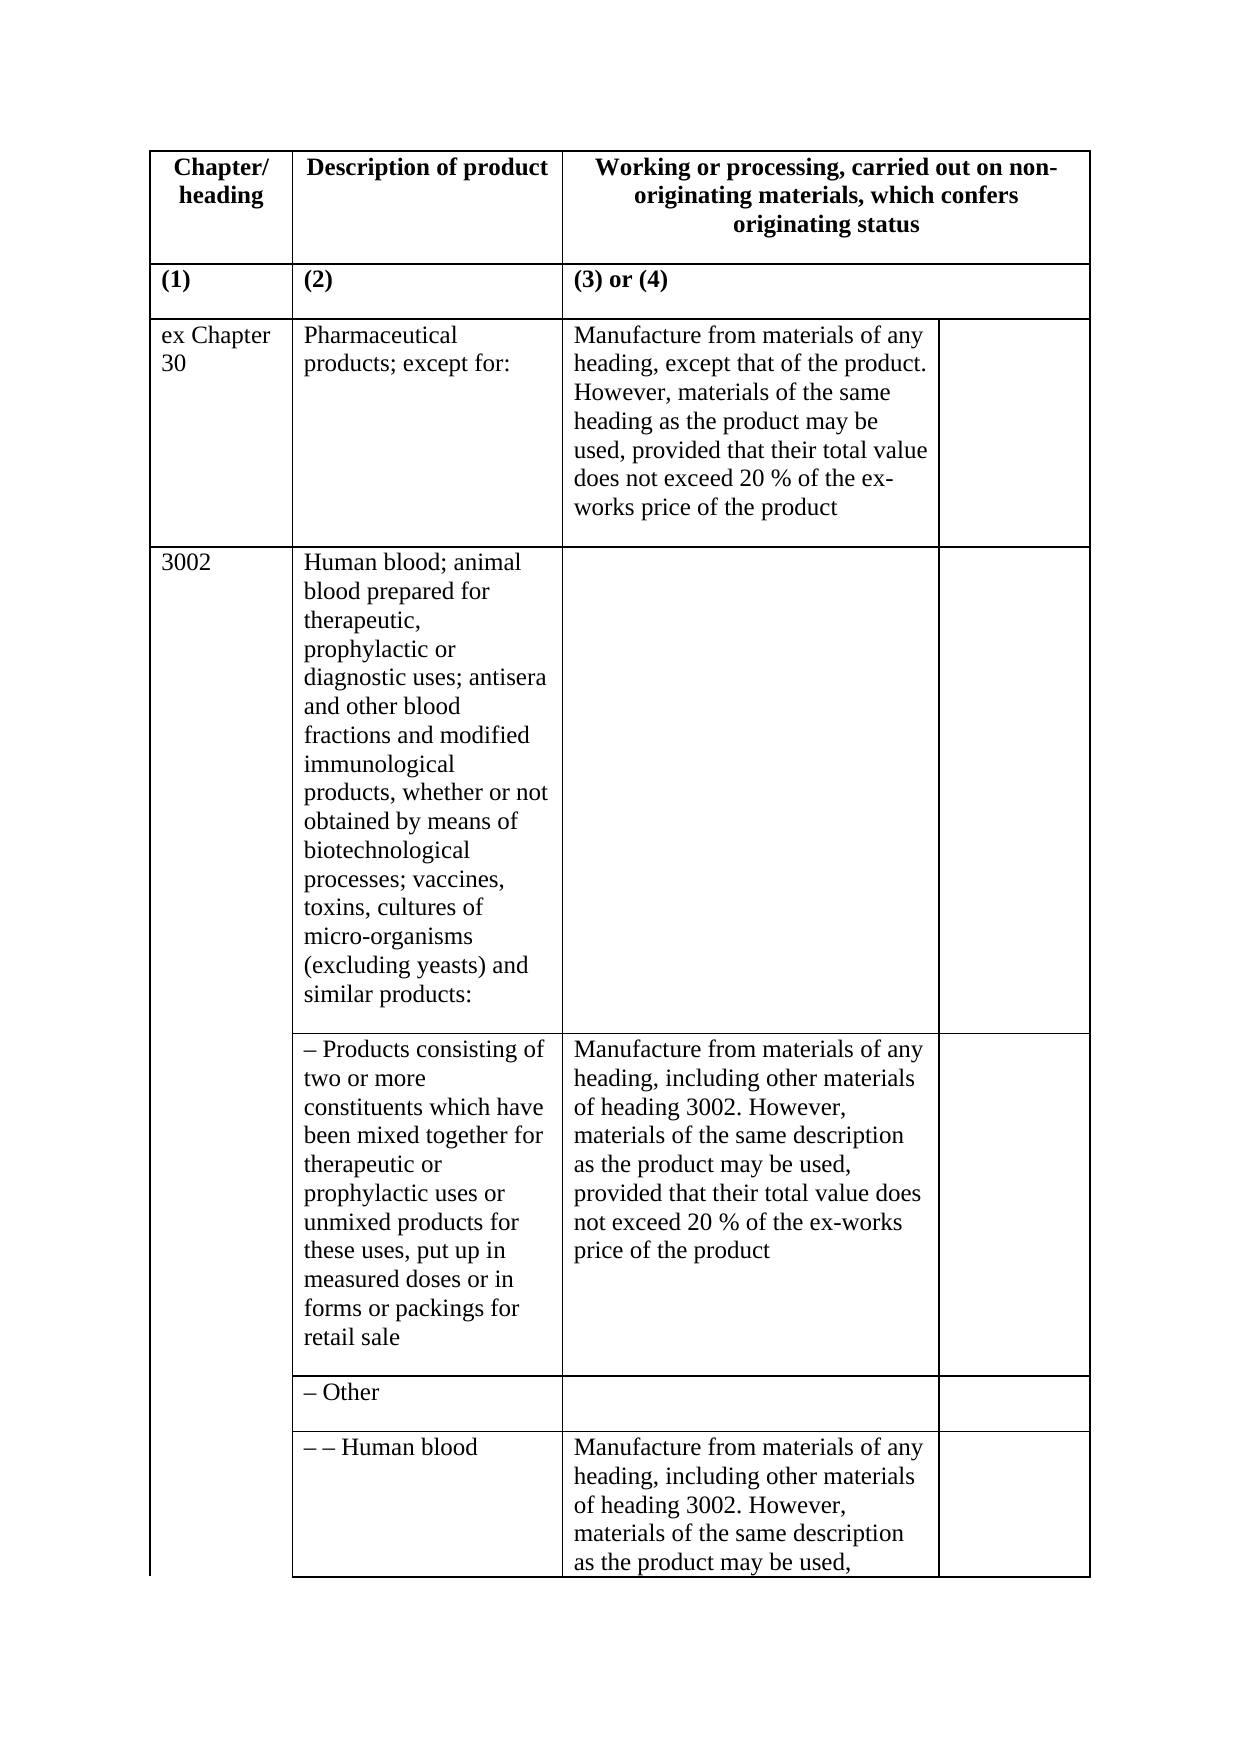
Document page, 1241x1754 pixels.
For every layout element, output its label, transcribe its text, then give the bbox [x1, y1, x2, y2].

table_header Chapter/ heading [151, 152, 292, 263]
table_cell Manufacture from materials of any heading, including other materials of heading 3002. However, materials of the same description as the product may be used, [563, 1432, 938, 1576]
table_cell 3002 [151, 548, 292, 1032]
table_cell [563, 548, 938, 1032]
table_cell – – Human blood [293, 1432, 562, 1576]
table_cell [563, 1377, 938, 1431]
table_cell Manufacture from materials of any heading, except that of the product. However, materials of the same heading as the product may be used, provided that their total value does not exceed 20 % of the ex-works price of the product [563, 320, 938, 546]
table_cell (3) or (4) [563, 265, 1089, 318]
table_cell [940, 1034, 1089, 1375]
table_cell Pharmaceutical products; except for: [293, 320, 562, 546]
table_cell ex Chapter 30 [151, 320, 292, 546]
table_cell [940, 1377, 1089, 1431]
table_cell – Other [293, 1377, 562, 1431]
table_header Description of product [293, 152, 562, 263]
table_cell – Products consisting of two or more constituents which have been mixed together for therapeutic or prophylactic uses or unmixed products for these uses, put up in measured doses or in forms or packings for retail sale [293, 1034, 562, 1375]
table_cell [151, 1375, 292, 1431]
table_cell [151, 1431, 292, 1576]
table_cell (1) [151, 265, 292, 318]
table_cell [151, 1033, 292, 1375]
table_cell Human blood; animal blood prepared for therapeutic, prophylactic or diagnostic uses; antisera and other blood fractions and modified immunological products, whether or not obtained by means of biotechnological processes; vaccines, toxins, cultures of micro-organisms (excluding yeasts) and similar products: [293, 548, 562, 1032]
table_cell Manufacture from materials of any heading, including other materials of heading 3002. However, materials of the same description as the product may be used, provided that their total value does not exceed 20 % of the ex-works price of the product [563, 1034, 938, 1375]
table_cell [940, 548, 1089, 1032]
table_cell [940, 1432, 1089, 1576]
table_header Working or processing, carried out on non-originating materials, which confers originating status [563, 152, 1089, 263]
table_cell (2) [293, 265, 562, 318]
table_cell [940, 320, 1089, 546]
